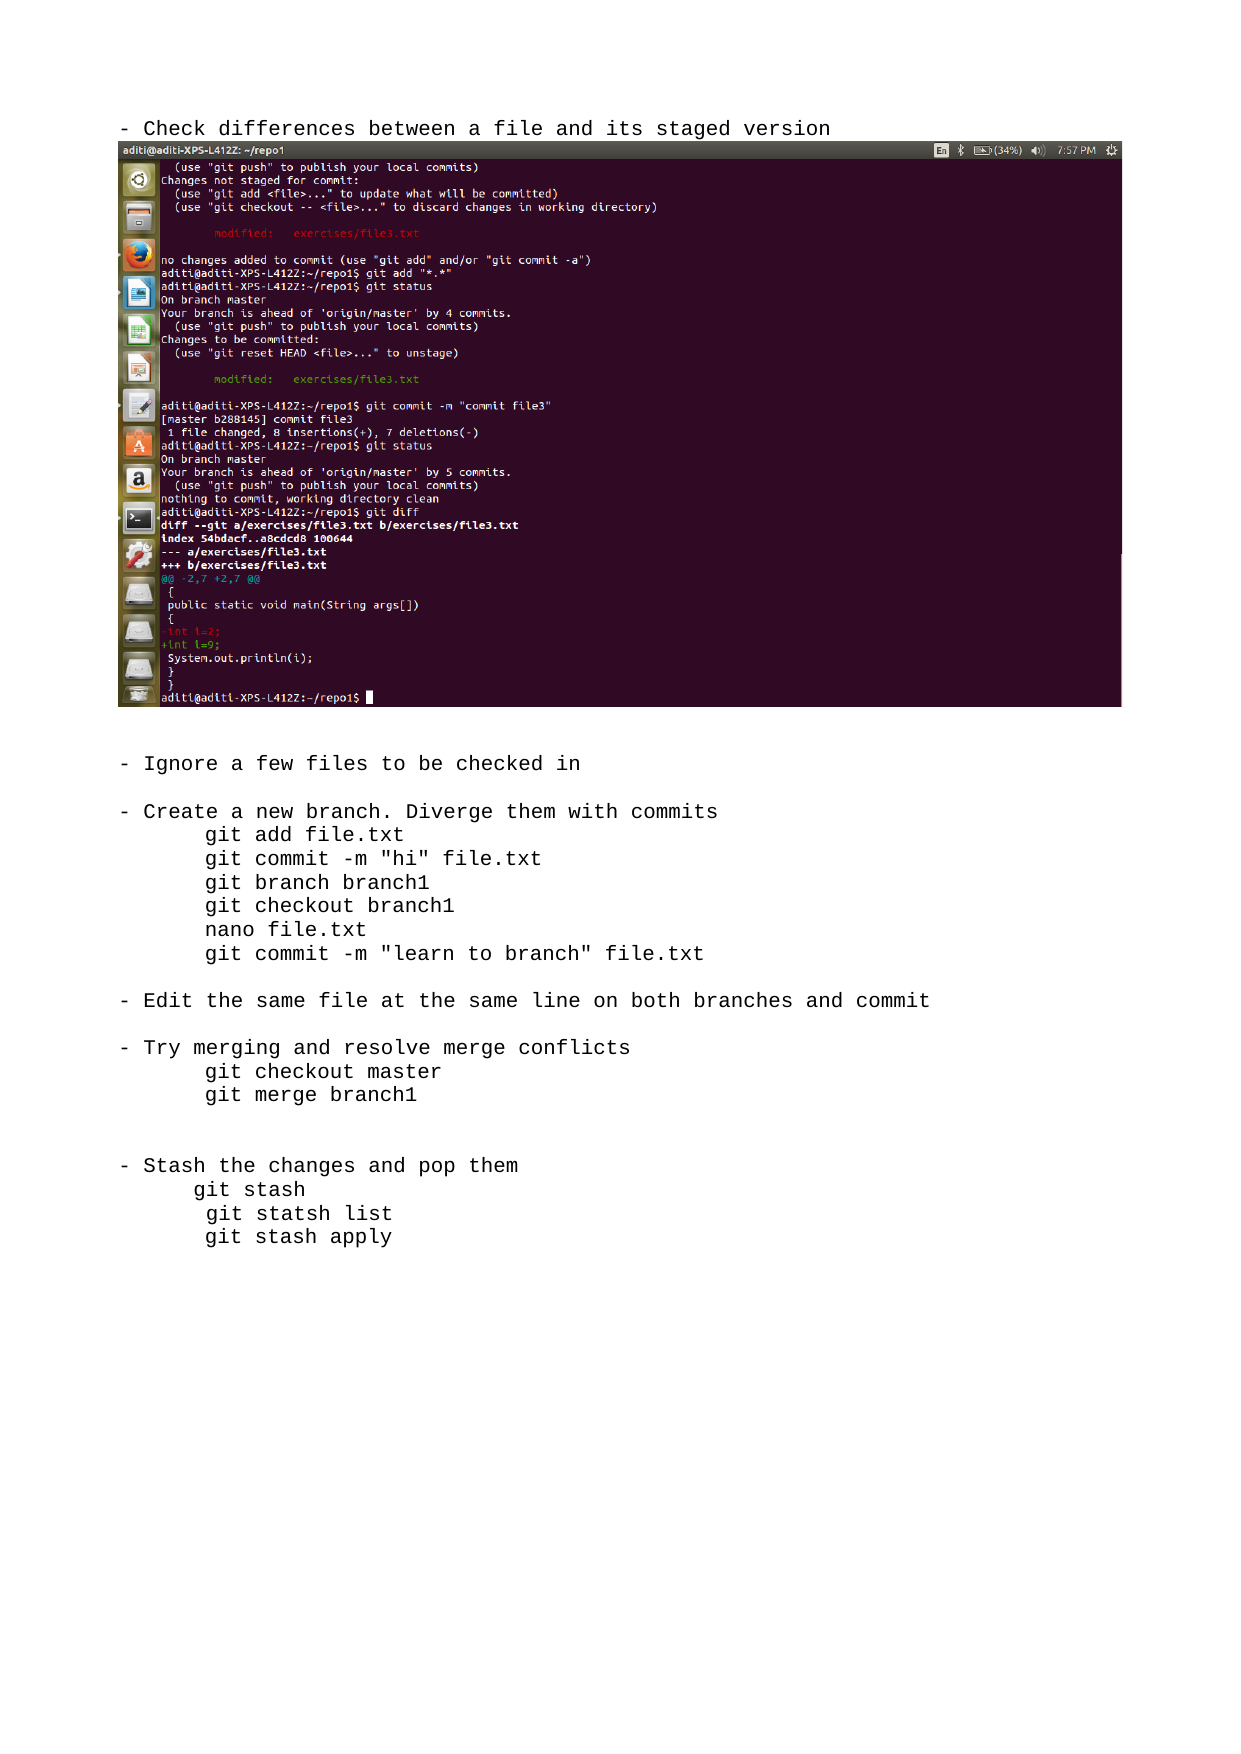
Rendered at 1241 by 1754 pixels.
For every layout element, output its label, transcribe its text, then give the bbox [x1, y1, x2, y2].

text - Try merging and resolve merge conflicts [118, 1037, 1122, 1061]
text - Create a new branch. Diverge them with commits [118, 801, 1122, 824]
text git add file.txt [118, 824, 1122, 848]
text - Edit the same file at the same line on both branches and commit [118, 990, 1122, 1013]
text git stash [118, 1179, 1122, 1203]
text git commit -m "hi" file.txt [118, 848, 1122, 872]
text git checkout master [118, 1061, 1122, 1084]
text - Check differences between a file and its staged version [118, 118, 1122, 141]
text git statsh list [118, 1203, 1122, 1226]
text git checkout branch1 [118, 895, 1122, 919]
text - Ignore a few files to be checked in [118, 753, 1122, 777]
text git commit -m "learn to branch" file.txt [118, 943, 1122, 966]
picture [118, 141, 1123, 707]
text - Stash the changes and pop them [118, 1155, 1122, 1179]
text git stash apply [118, 1226, 1122, 1250]
text git merge branch1 [118, 1084, 1122, 1108]
text git branch branch1 [118, 872, 1122, 895]
text nano file.txt [118, 919, 1122, 943]
